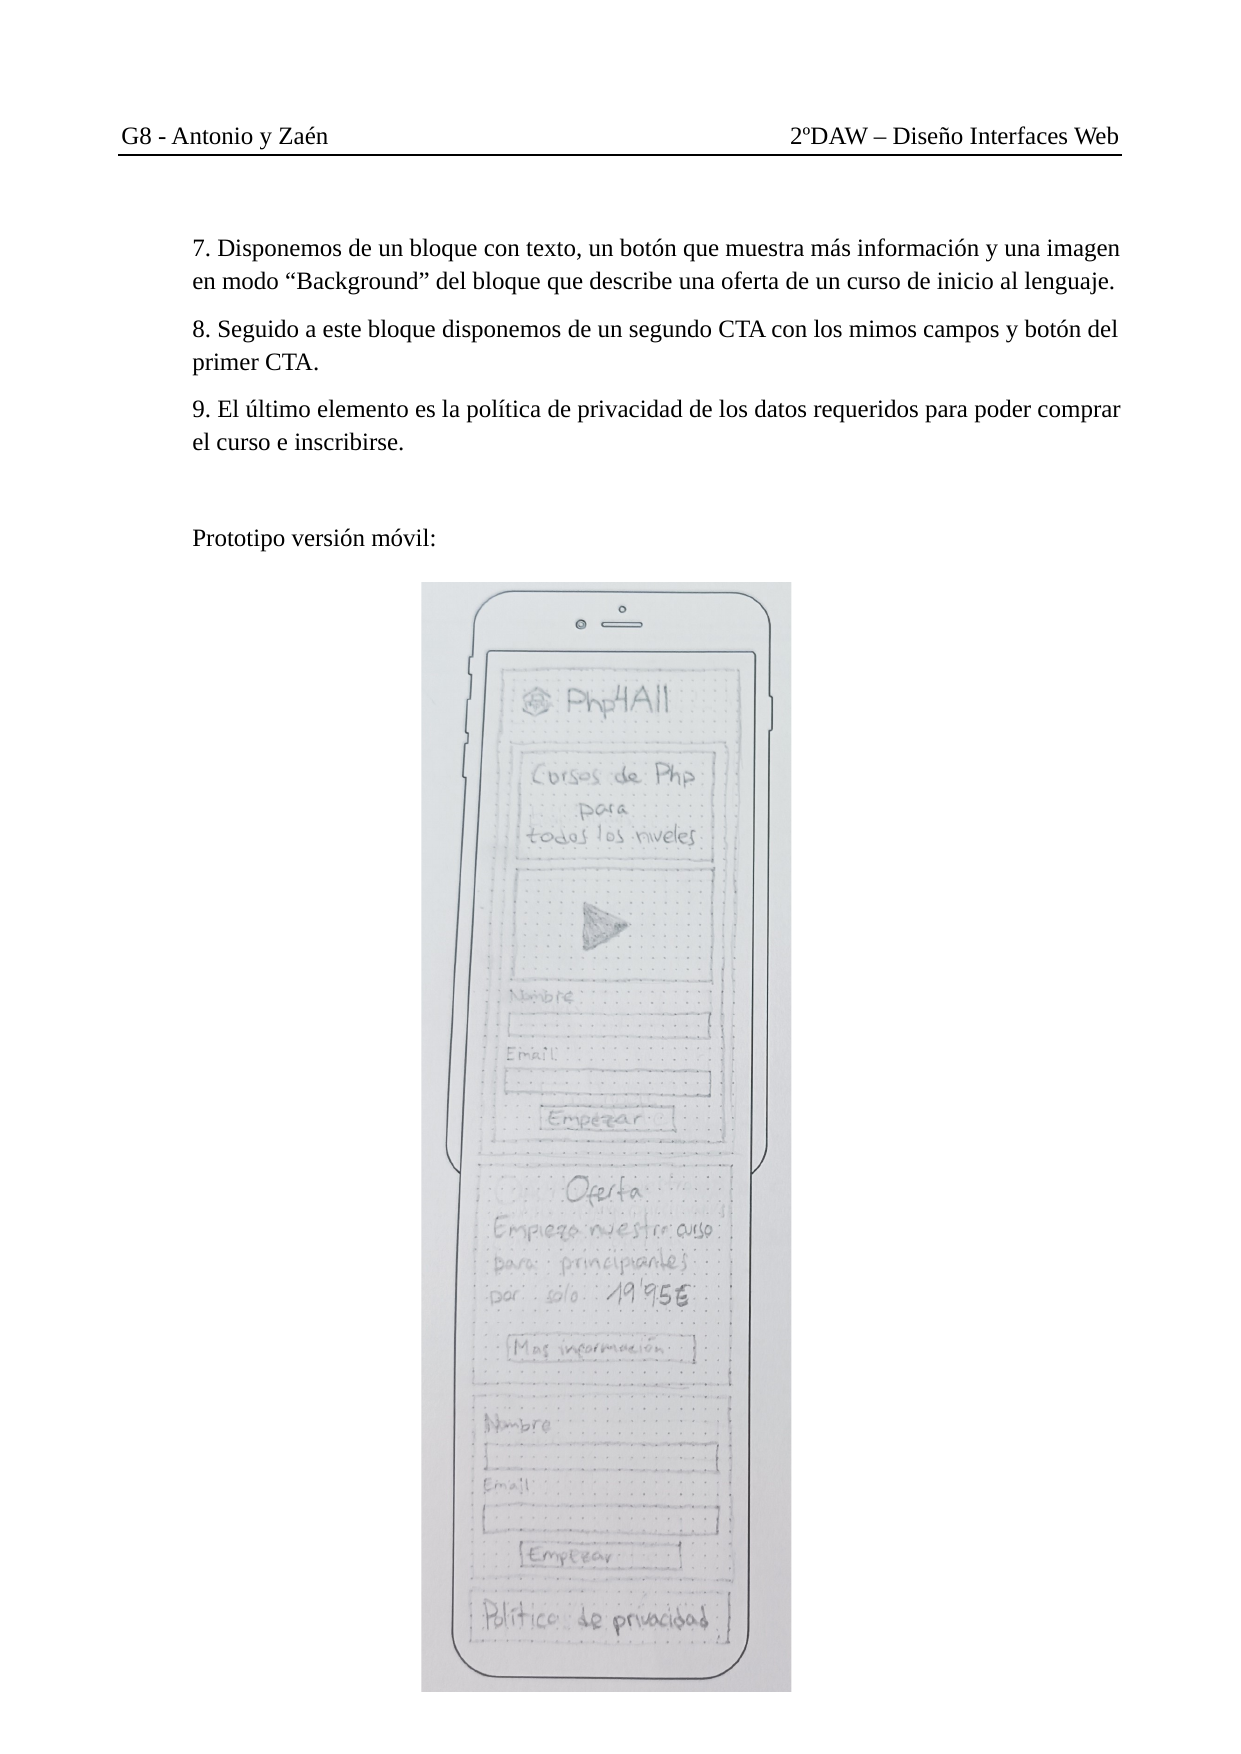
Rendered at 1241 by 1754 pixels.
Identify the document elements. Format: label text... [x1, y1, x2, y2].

picture [421, 582, 505, 1692]
text 9. El último elemento es la política de privacidad de los datos requeridos para poder comprar el curso e inscribirse. [192, 394, 1122, 456]
text 7. Disponemos de un bloque con texto, un botón que muestra más información y una imagen en modo “Background” del bloque que describe una oferta de un curso de inicio al lenguaje. [192, 233, 1122, 295]
text Prototipo versión móvil: [118, 523, 1122, 551]
text 8. Seguido a este bloque disponemos de un segundo CTA con los mimos campos y botón del primer CTA. [192, 314, 1122, 376]
